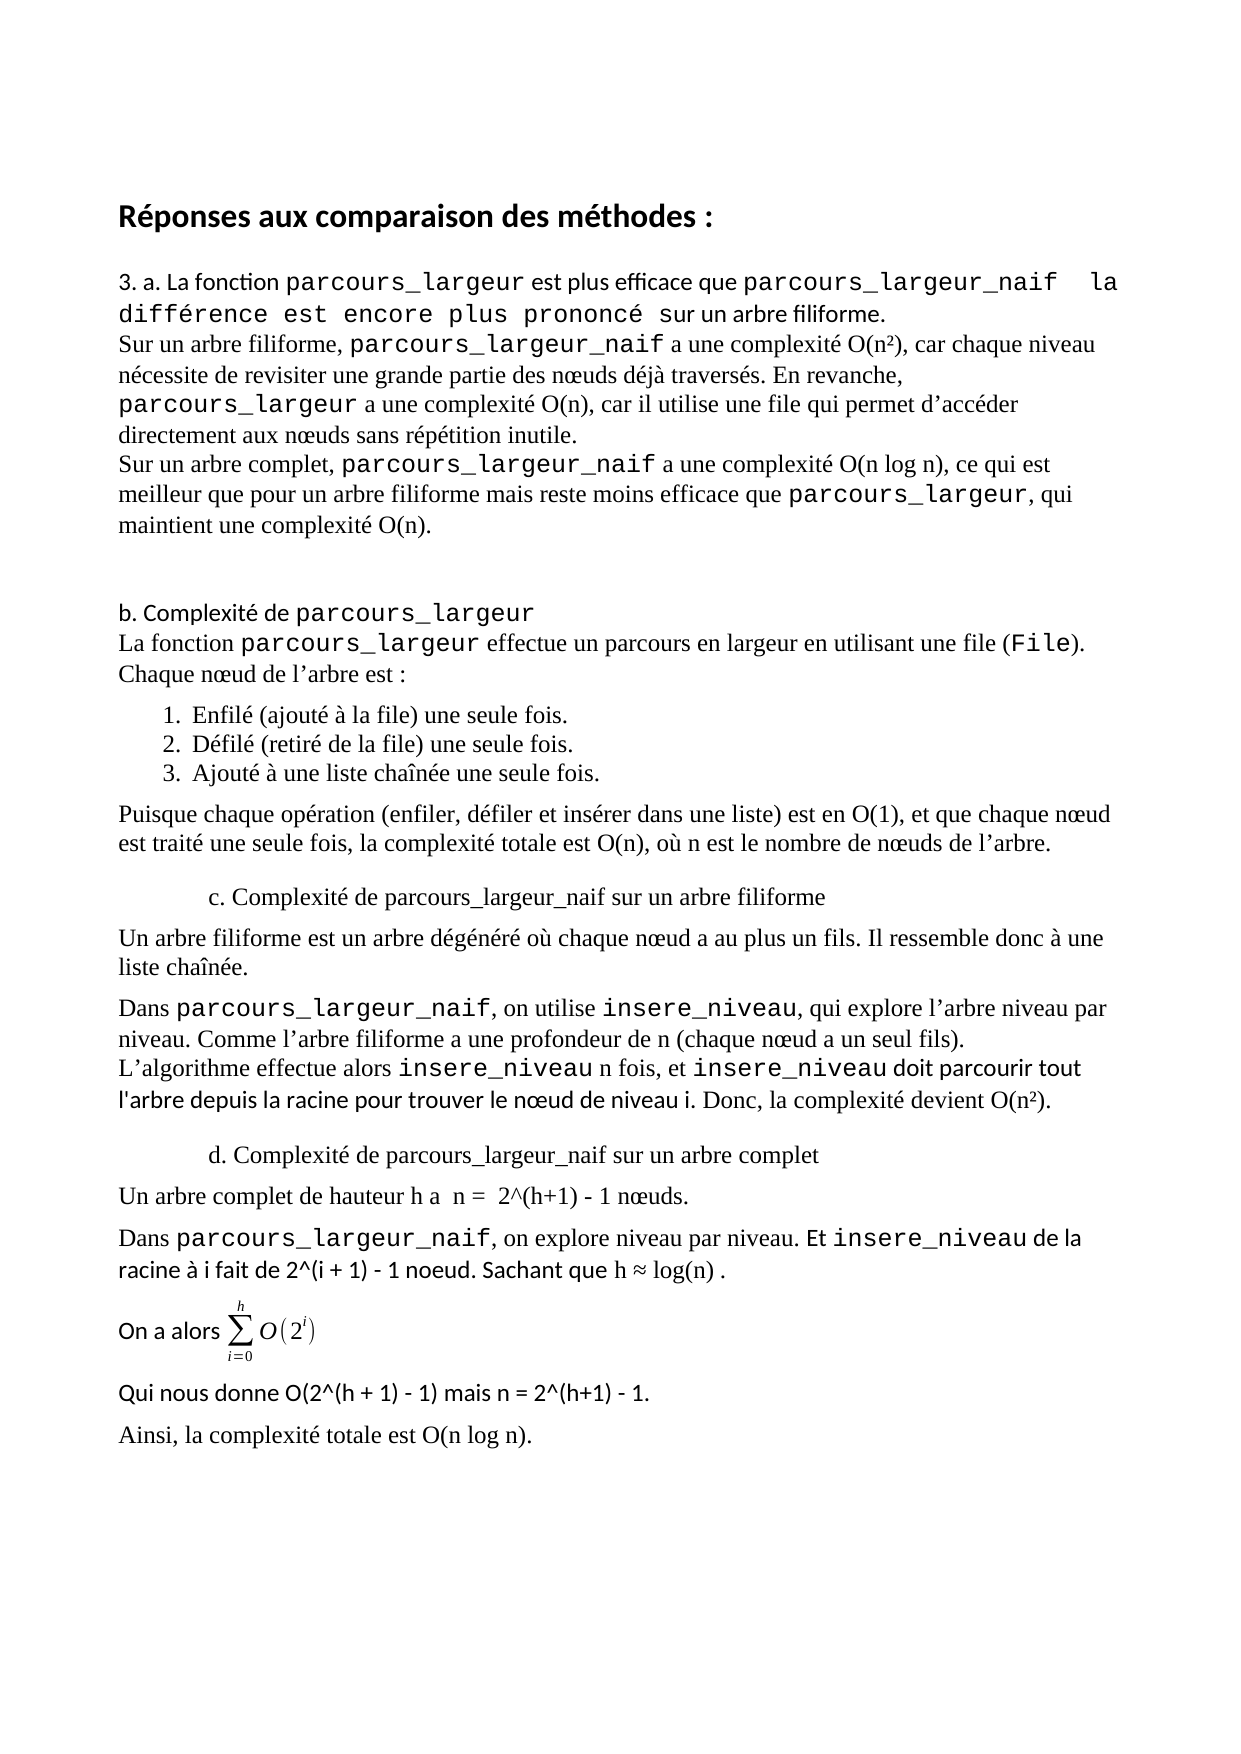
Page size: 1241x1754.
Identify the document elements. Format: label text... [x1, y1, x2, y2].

list Ajouté à une liste chaînée une seule fois. [162, 758, 1122, 787]
text Sur un arbre filiforme, parcours_largeur_naif a une complexité O(n²), car chaque niveau nécessite de revisiter une grande partie des nœuds déjà traversés. En revanche, parcours_largeur a une complexité O(n), car il utilise une file qui permet d’accéder directement aux nœuds sans répétition inutile. [118, 329, 1122, 449]
text b. Complexité de parcours_largeur [118, 597, 1122, 628]
text La fonction parcours_largeur effectue un parcours en largeur en utilisant une file (File). Chaque nœud de l’arbre est : [118, 628, 1122, 688]
text Qui nous donne O(2^(h + 1) - 1) mais n = 2^(h+1) - 1. [118, 1377, 1122, 1407]
text Puisque chaque opération (enfiler, défiler et insérer dans une liste) est en O(1), et que chaque nœud est traité une seule fois, la complexité totale est O(n), où n est le nombre de nœuds de l’arbre. [118, 799, 1122, 857]
text Réponses aux comparaison des méthodes : [118, 195, 1122, 266]
text Dans parcours_largeur_naif, on explore niveau par niveau. Et insere_niveau de la racine à i fait de 2^(i + 1) - 1 noeud. Sachant que h ≈ log(n) . [118, 1222, 1122, 1285]
text Ainsi, la complexité totale est O(n log n). [118, 1420, 1122, 1449]
text On a alors [118, 1297, 1122, 1364]
text Un arbre complet de hauteur h a n = 2^(h+1) - 1 nœuds. [118, 1181, 1122, 1210]
list Enfilé (ajouté à la file) une seule fois. [162, 701, 1122, 729]
list Défilé (retiré de la file) une seule fois. [162, 729, 1122, 758]
subtitle d. Complexité de parcours_largeur_naif sur un arbre complet [118, 1140, 1122, 1169]
text Dans parcours_largeur_naif, on utilise insere_niveau, qui explore l’arbre niveau par niveau. Comme l’arbre filiforme a une profondeur de n (chaque nœud a un seul fils). L’algorithme effectue alors insere_niveau n fois, et insere_niveau doit parcourir tout l'arbre depuis la racine pour trouver le nœud de niveau i. Donc, la complexité devient O(n²). [118, 993, 1122, 1115]
subtitle c. Complexité de parcours_largeur_naif sur un arbre filiforme [118, 882, 1122, 911]
text Un arbre filiforme est un arbre dégénéré où chaque nœud a au plus un fils. Il ressemble donc à une liste chaînée. [118, 923, 1122, 981]
text Sur un arbre complet, parcours_largeur_naif a une complexité O(n log n), ce qui est meilleur que pour un arbre filiforme mais reste moins efficace que parcours_largeur, qui maintient une complexité O(n). [118, 449, 1122, 539]
text 3. a. La fonction parcours_largeur est plus efficace que parcours_largeur_naif la différence est encore plus prononcé sur un arbre filiforme. [118, 266, 1122, 329]
